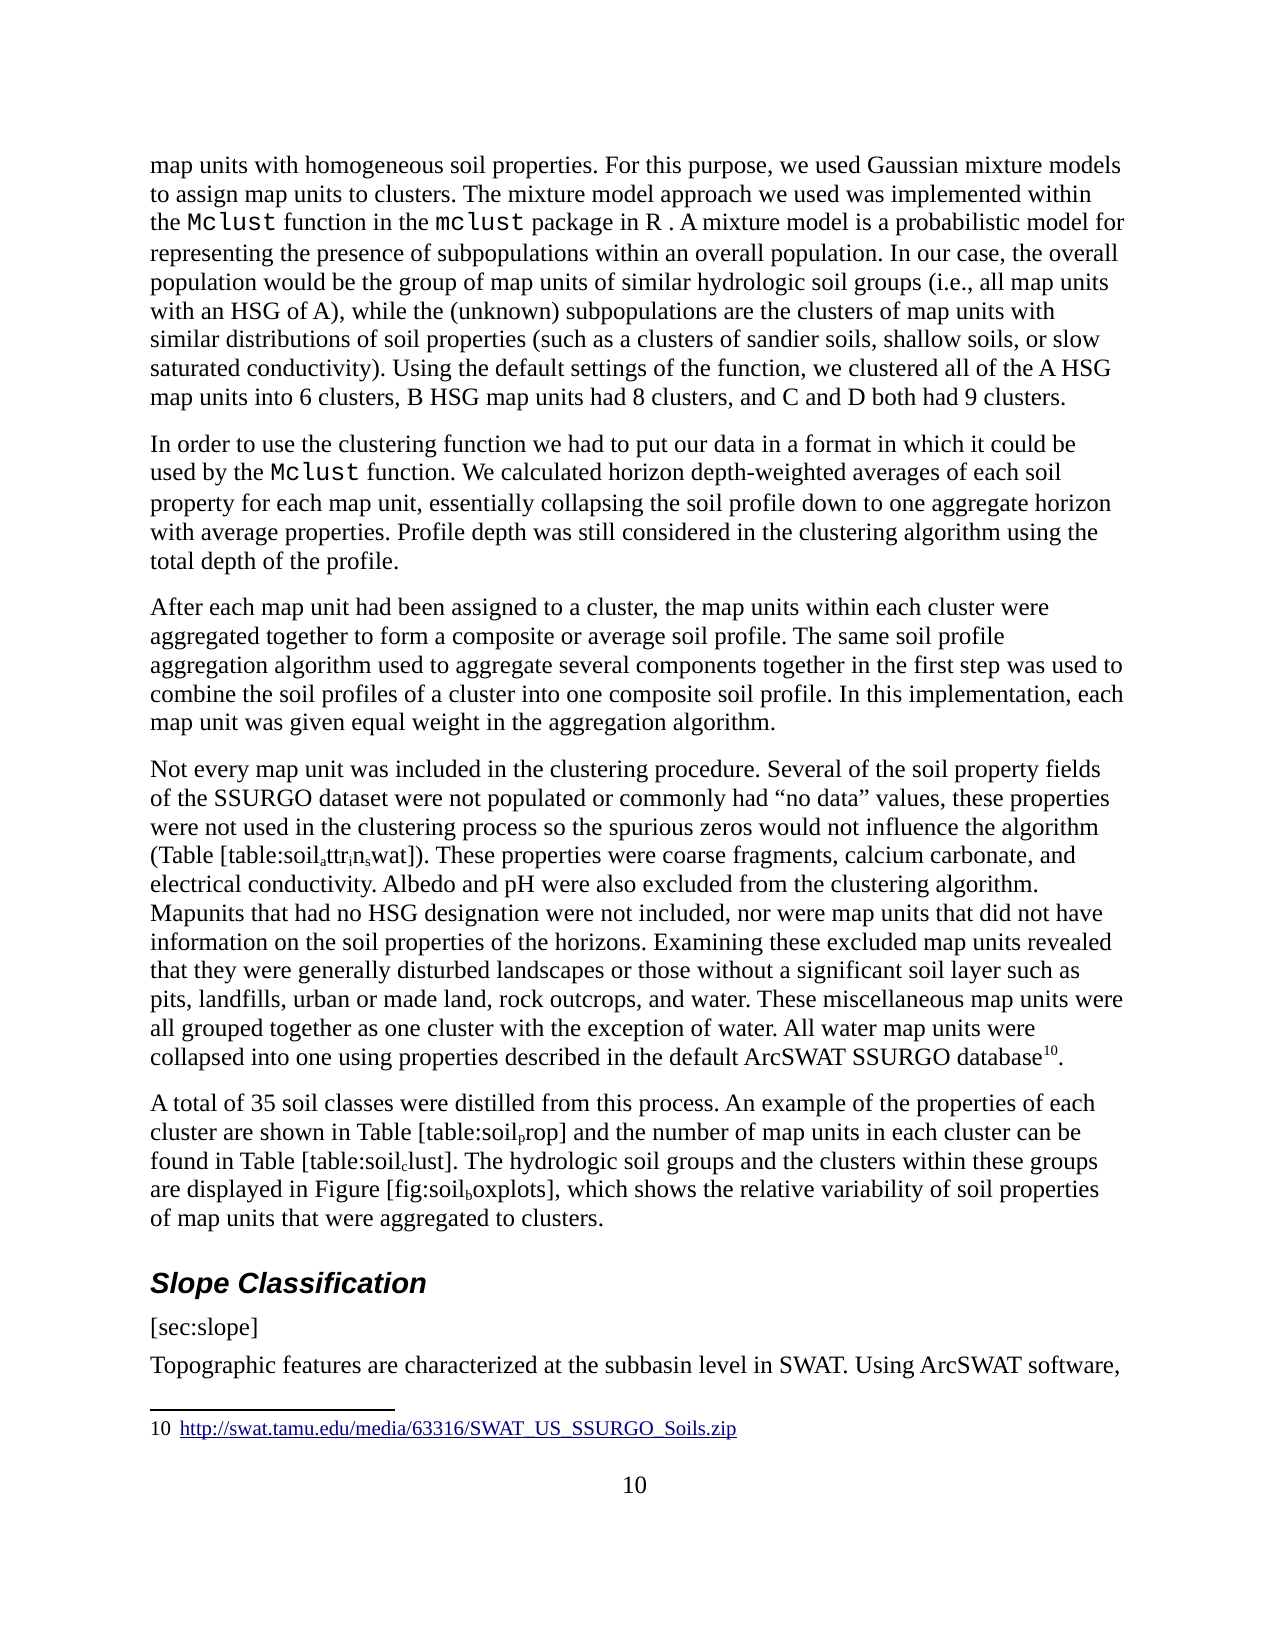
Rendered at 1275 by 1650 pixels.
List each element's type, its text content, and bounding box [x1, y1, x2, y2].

text After each map unit had been assigned to a cluster, the map units within each cluster were aggregated together to form a composite or average soil profile. The same soil profile aggregation algorithm used to aggregate several components together in the first step was used to combine the soil profiles of a cluster into one composite soil profile. In this implementation, each map unit was given equal weight in the aggregation algorithm. [150, 592, 1125, 736]
text map units with homogeneous soil properties. For this purpose, we used Gaussian mixture models to assign map units to clusters. The mixture model approach we used was implemented within the Mclust function in the mclust package in R . A mixture model is a probabilistic model for representing the presence of subpopulations within an overall population. In our case, the overall population would be the group of map units of similar hydrologic soil groups (i.e., all map units with an HSG of A), while the (unknown) subpopulations are the clusters of map units with similar distributions of soil properties (such as a clusters of sandier soils, shallow soils, or slow saturated conductivity). Using the default settings of the function, we clustered all of the A HSG map units into 6 clusters, B HSG map units had 8 clusters, and C and D both had 9 clusters. [150, 150, 1125, 411]
text [sec:slope] [150, 1312, 1125, 1341]
text In order to use the clustering function we had to put our data in a format in which it could be used by the Mclust function. We calculated horizon depth-weighted averages of each soil property for each map unit, essentially collapsing the soil profile down to one aggregate horizon with average properties. Profile depth was still considered in the clustering algorithm using the total depth of the profile. [150, 429, 1125, 574]
text A total of 35 soil classes were distilled from this process. An example of the properties of each cluster are shown in Table [table:soilprop] and the number of map units in each cluster can be found in Table [table:soilclust]. The hydrologic soil groups and the clusters within these groups are displayed in Figure [fig:soilboxplots], which shows the relative variability of soil properties of map units that were aggregated to clusters. [150, 1088, 1125, 1232]
text Topographic features are characterized at the subbasin level in SWAT. Using ArcSWAT software, [150, 1350, 1125, 1378]
text http://swat.tamu.edu/media/63316/SWAT_US_SSURGO_Soils.zip [150, 1416, 1125, 1440]
subtitle Slope Classification [150, 1266, 1125, 1299]
text Not every map unit was included in the clustering procedure. Several of the soil property fields of the SSURGO dataset were not populated or commonly had “no data” values, these properties were not used in the clustering process so the spurious zeros would not influence the algorithm (Table [table:soilattrinswat]). These properties were coarse fragments, calcium carbonate, and electrical conductivity. Albedo and pH were also excluded from the clustering algorithm. Mapunits that had no HSG designation were not included, nor were map units that did not have information on the soil properties of the horizons. Examining these excluded map units revealed that they were generally disturbed landscapes or those without a significant soil layer such as pits, landfills, urban or made land, rock outcrops, and water. These miscellaneous map units were all grouped together as one cluster with the exception of water. All water map units were collapsed into one using properties described in the default ArcSWAT SSURGO database. [150, 754, 1125, 1070]
